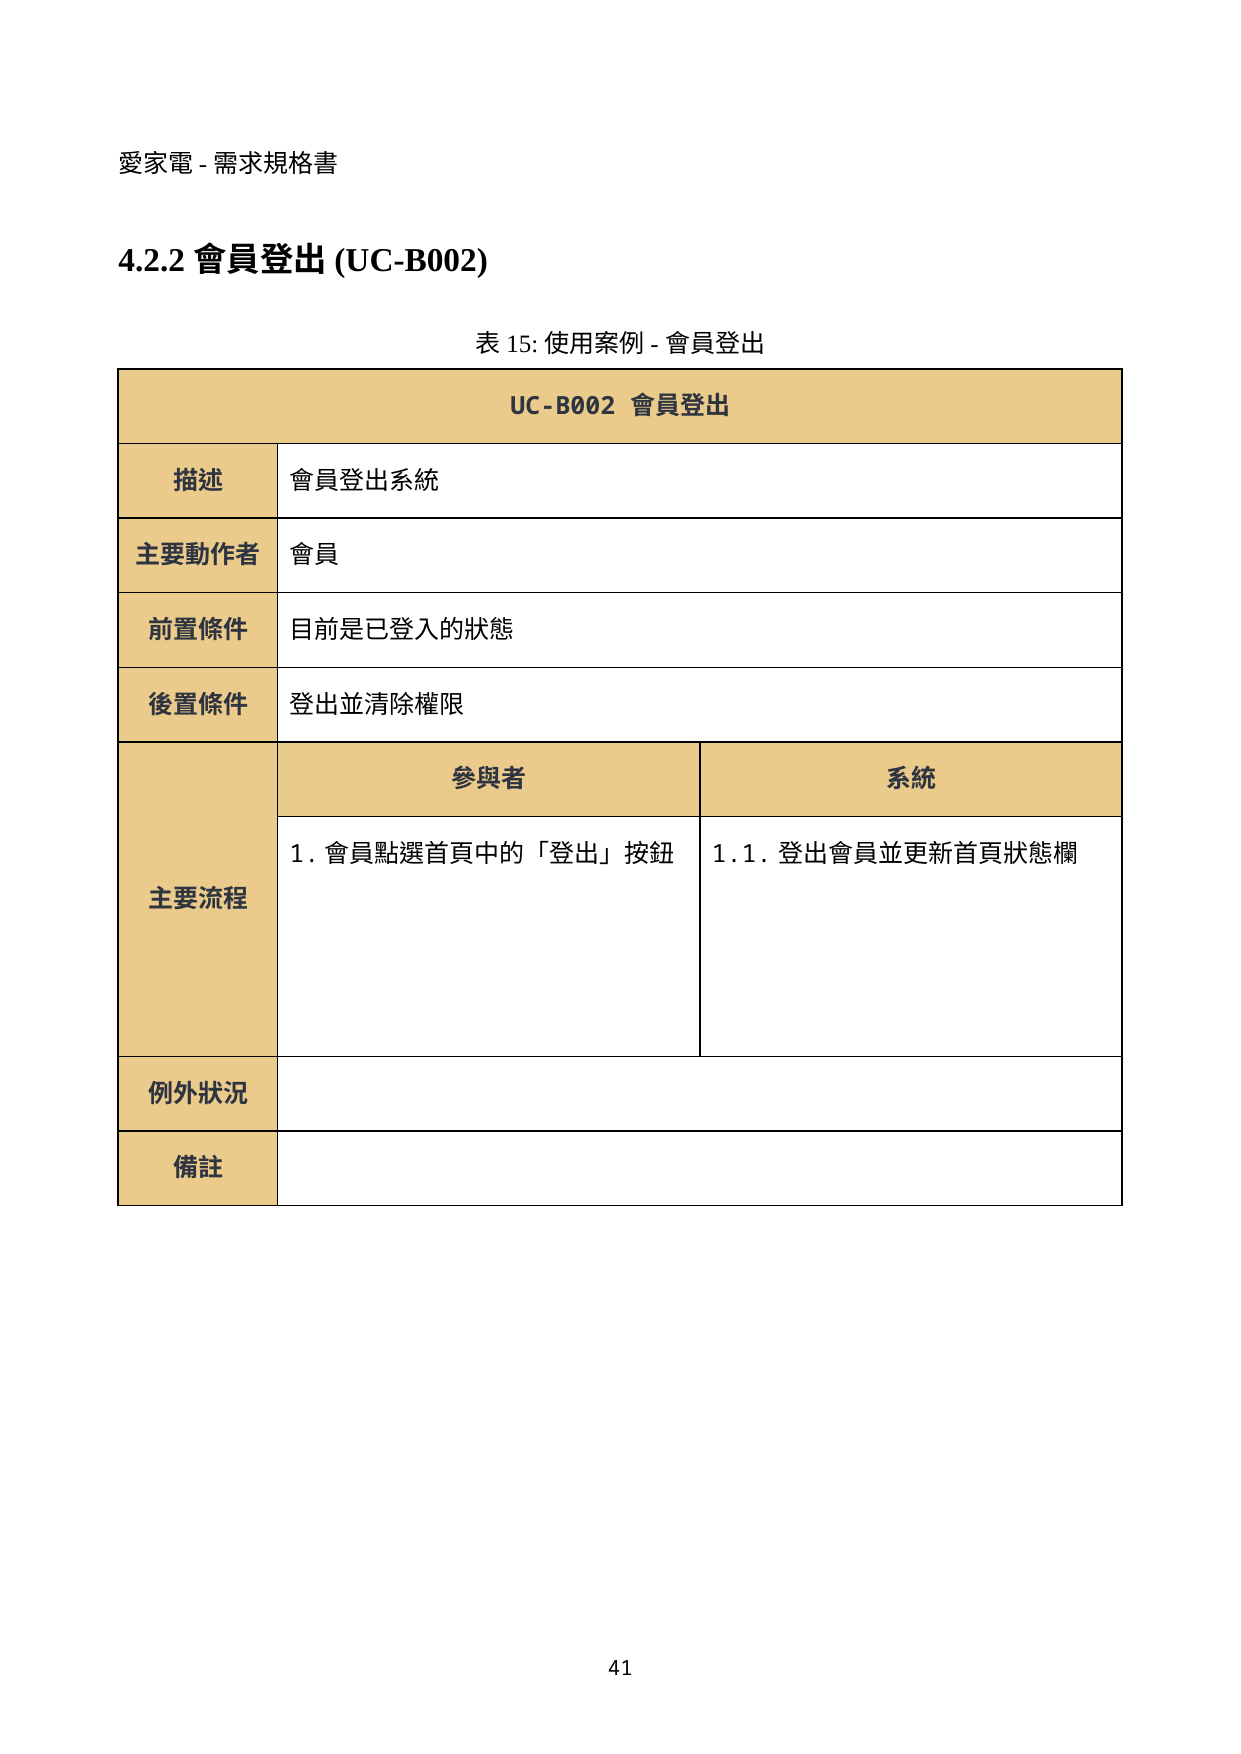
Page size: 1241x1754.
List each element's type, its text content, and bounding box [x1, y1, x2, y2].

table_cell 主要流程 [119, 743, 277, 1056]
table_cell 前置條件 [119, 593, 277, 666]
text 表 15: 使用案例 - 會員登出 [118, 323, 1122, 359]
table_cell 備註 [119, 1132, 277, 1205]
subtitle 4.2.2 會員登出 (UC-B002) [118, 232, 1122, 281]
table_cell 會員點選首頁中的「登出」按鈕 [278, 817, 699, 1056]
table_cell 參與者 [278, 743, 699, 816]
table_cell 會員登出系統 [278, 444, 1121, 517]
table_cell 系統 [701, 743, 1121, 816]
table_cell [278, 1132, 1121, 1205]
table_cell 例外狀況 [119, 1057, 277, 1130]
table_cell [278, 1057, 1121, 1130]
table_header UC-B002 會員登出 [119, 370, 1121, 443]
table_cell 目前是已登入的狀態 [278, 593, 1121, 666]
table_cell 後置條件 [119, 668, 277, 741]
table_cell 主要動作者 [119, 519, 277, 592]
table_cell 登出會員並更新首頁狀態欄 [701, 817, 1121, 1056]
table_cell 會員 [278, 519, 1121, 592]
table_cell 登出並清除權限 [278, 668, 1121, 741]
table_cell 描述 [119, 444, 277, 517]
